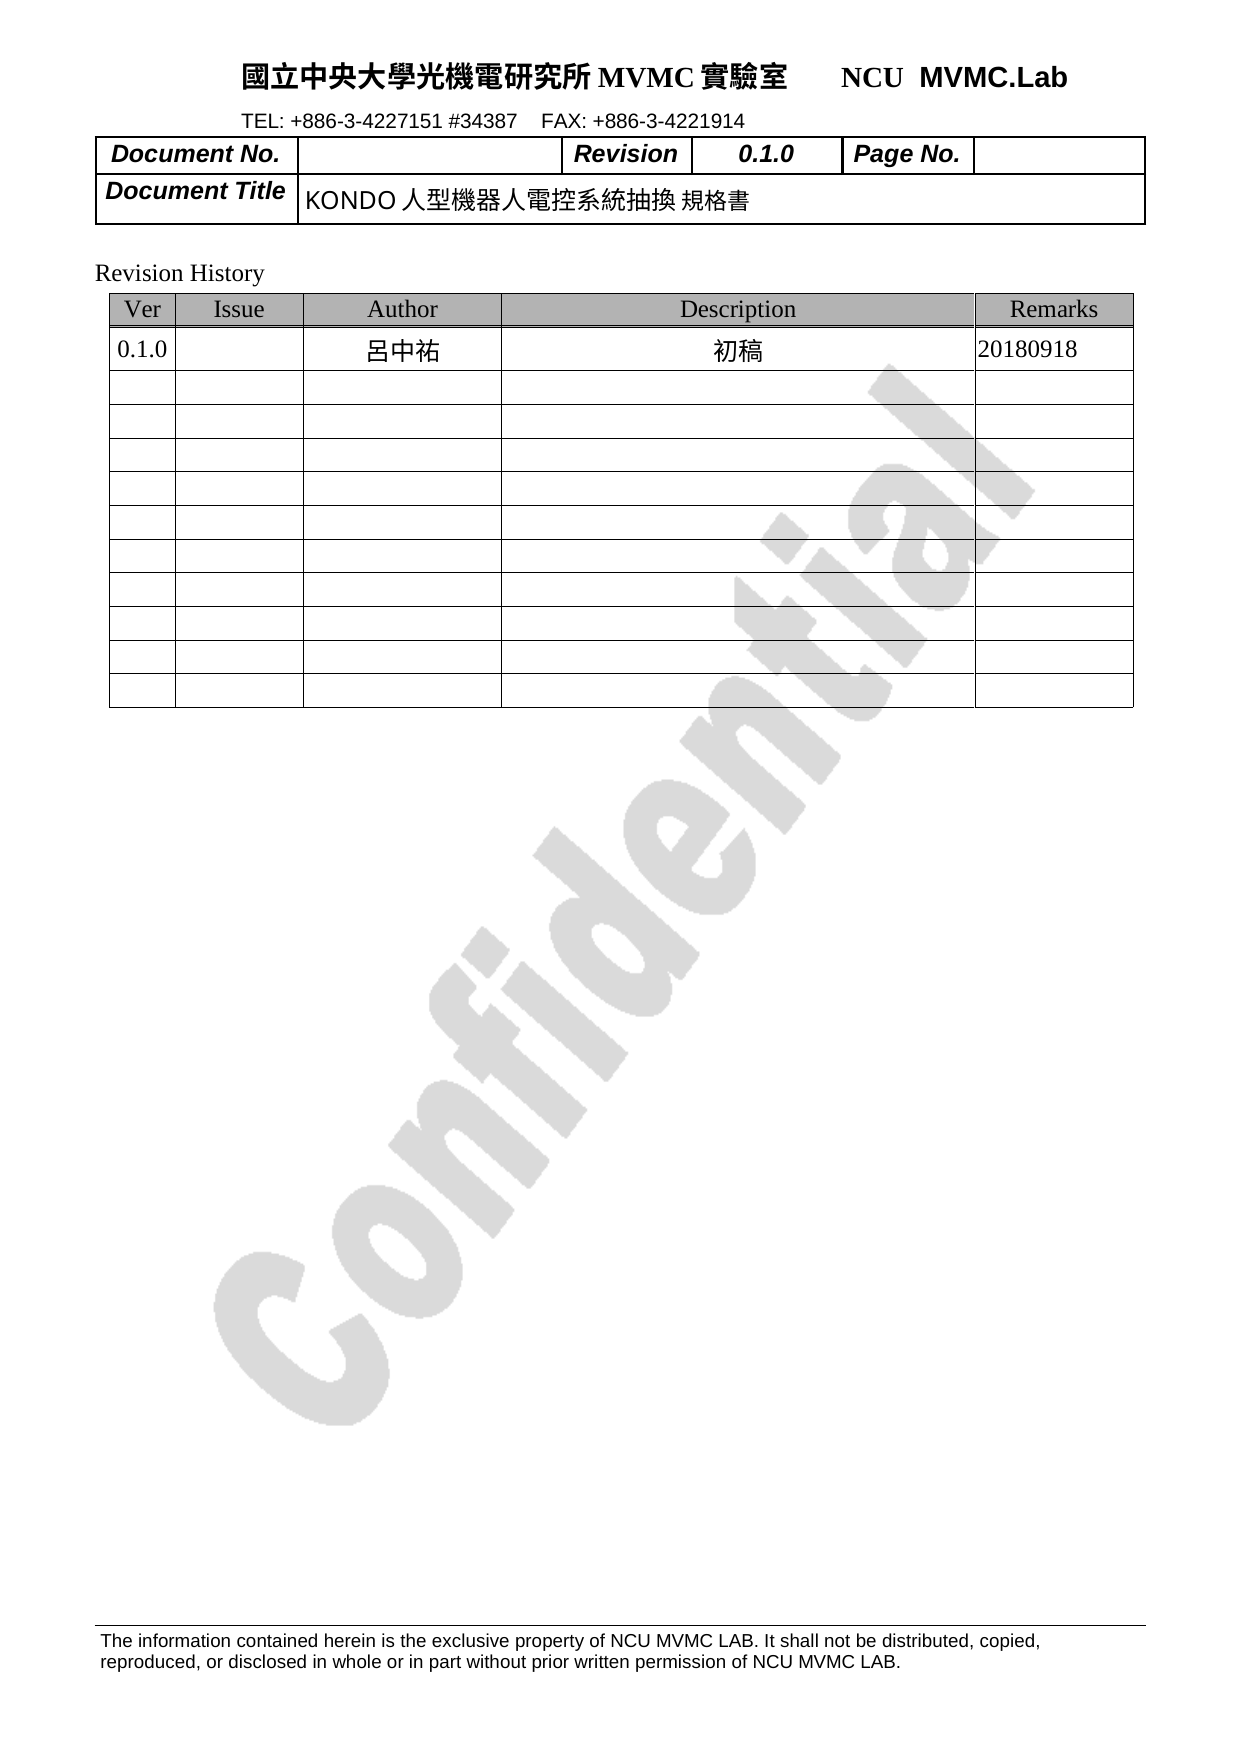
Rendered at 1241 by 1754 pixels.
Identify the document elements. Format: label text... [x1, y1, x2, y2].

table_cell [304, 573, 501, 606]
picture [693, 138, 841, 173]
table_cell [976, 573, 1133, 606]
table_cell [502, 506, 974, 539]
table_cell [502, 607, 974, 640]
table_cell [304, 439, 501, 471]
table_cell [502, 405, 974, 438]
table_cell [176, 472, 303, 505]
table_cell [110, 607, 175, 640]
picture [97, 138, 297, 173]
table_cell [110, 641, 175, 673]
table_header Description [502, 294, 974, 325]
table_cell [976, 674, 1133, 707]
table_cell [176, 540, 303, 572]
table_header Issue [176, 294, 303, 325]
picture [94, 137, 1146, 259]
table_cell [502, 371, 974, 404]
table_cell [502, 472, 974, 505]
table_cell [304, 371, 501, 404]
table_cell [176, 607, 303, 640]
table_cell [110, 540, 175, 572]
picture [94, 287, 1146, 1625]
text Revision History [94, 259, 1146, 287]
table_cell [176, 573, 303, 606]
table_header Ver [110, 294, 175, 325]
table_cell 初稿 [502, 328, 974, 370]
table_cell [110, 405, 175, 438]
picture [299, 175, 1144, 223]
table_cell [502, 573, 974, 606]
table_header Remarks [976, 294, 1133, 325]
picture [94, 47, 1146, 136]
table_cell [304, 607, 501, 640]
table_cell [304, 472, 501, 505]
picture [299, 138, 561, 173]
picture [563, 138, 691, 173]
table_cell [304, 506, 501, 539]
table_cell [304, 641, 501, 673]
table_cell [110, 573, 175, 606]
picture [97, 175, 297, 223]
table_cell [176, 674, 303, 707]
table_cell [110, 371, 175, 404]
table_header Author [304, 294, 501, 325]
table_cell [176, 371, 303, 404]
table_cell [502, 439, 974, 471]
table_cell [976, 405, 1133, 438]
table_cell [502, 674, 974, 707]
picture [975, 138, 1144, 173]
table_cell 0.1.0 [110, 328, 175, 370]
table_cell [176, 641, 303, 673]
table_cell [304, 674, 501, 707]
table_cell [110, 674, 175, 707]
table_cell [502, 641, 974, 673]
picture [94, 1626, 1146, 1683]
table_cell 20180918 [976, 328, 1133, 370]
table_cell [976, 607, 1133, 640]
table_cell [976, 540, 1133, 572]
table_cell [304, 405, 501, 438]
table_cell [176, 506, 303, 539]
table_cell [976, 472, 1133, 505]
table_cell [976, 641, 1133, 673]
table_cell [304, 540, 501, 572]
table_cell [110, 506, 175, 539]
table_cell [176, 328, 303, 370]
table_cell [502, 540, 974, 572]
table_cell [110, 472, 175, 505]
table_cell [176, 439, 303, 471]
table_cell [976, 371, 1133, 404]
table_cell [176, 405, 303, 438]
picture [844, 138, 973, 173]
table_cell 呂中祐 [304, 328, 501, 370]
table_cell [110, 439, 175, 471]
table_cell [976, 506, 1133, 539]
table_cell [976, 439, 1133, 471]
